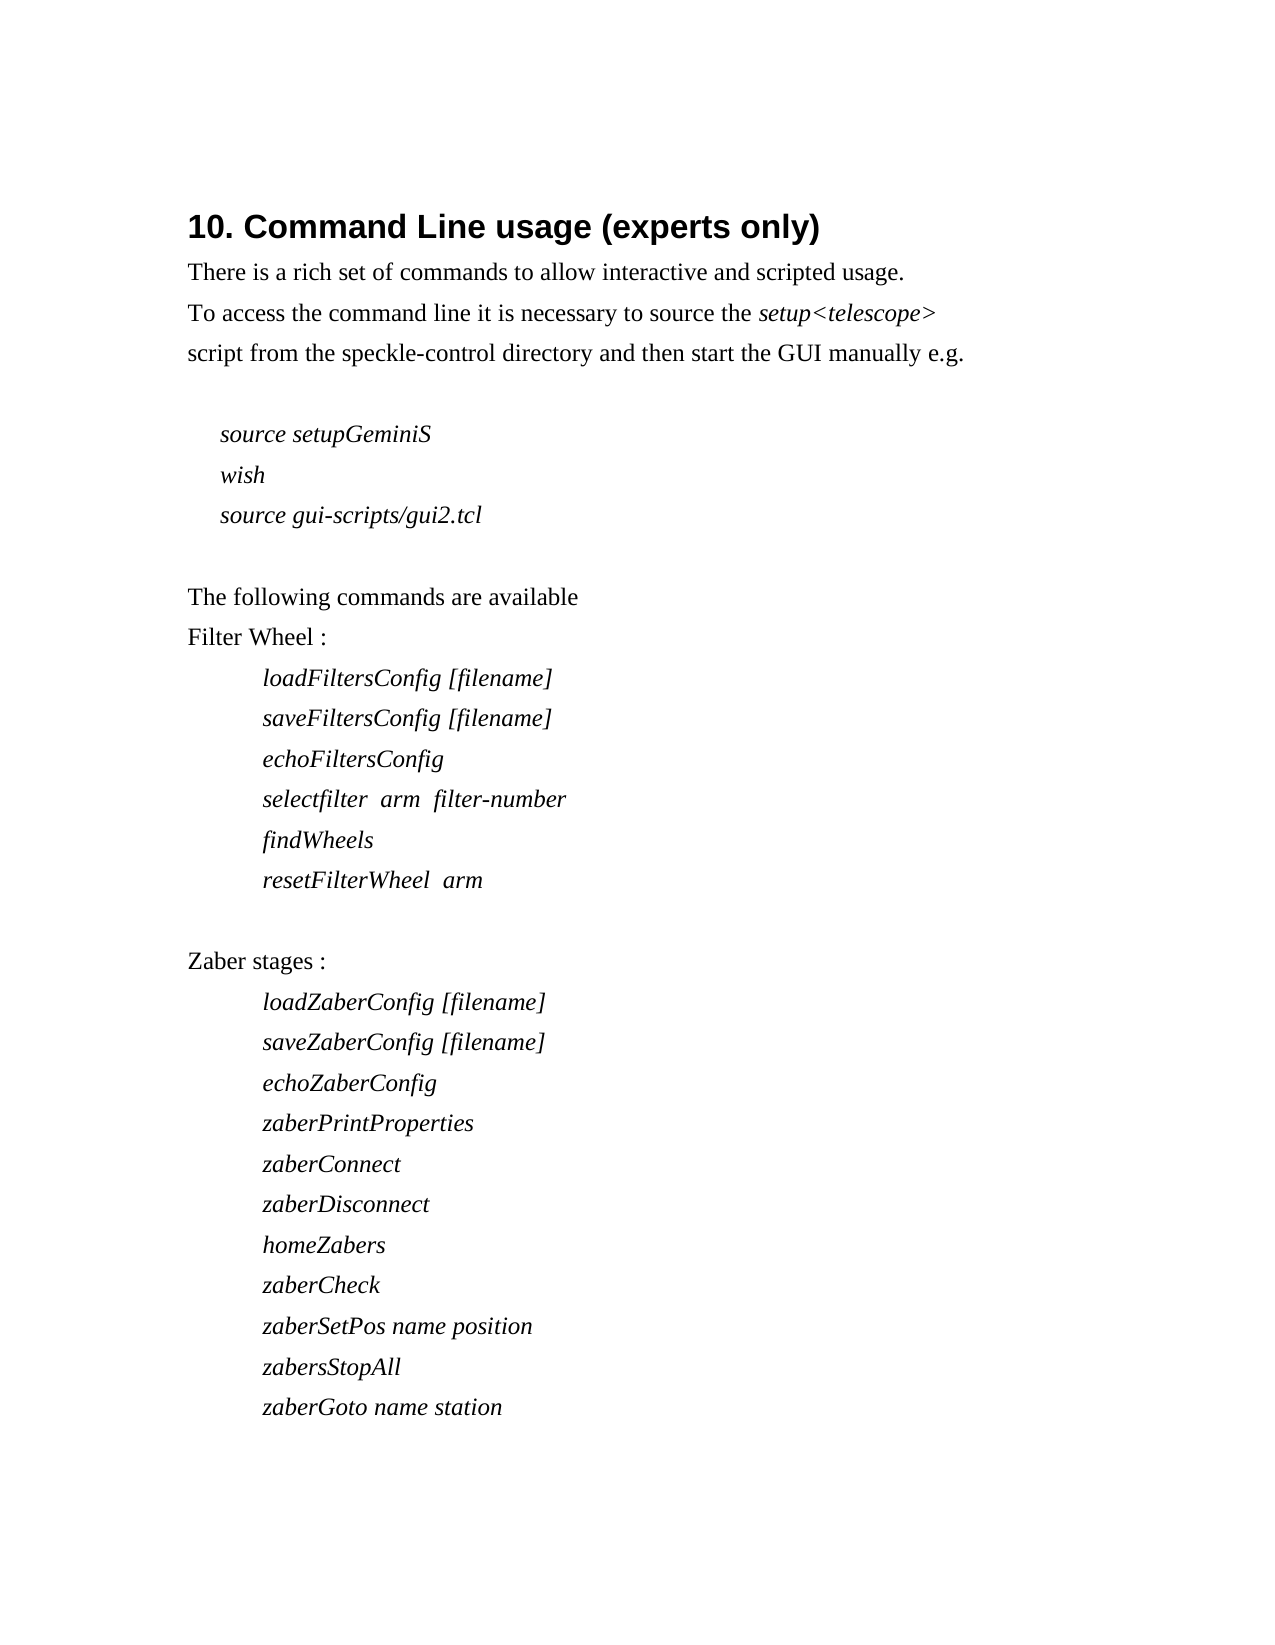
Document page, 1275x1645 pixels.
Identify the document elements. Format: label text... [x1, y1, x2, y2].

text Zaber stages : [187, 947, 1087, 975]
text zaberConnect [187, 1150, 1087, 1178]
text saveFiltersConfig [filename] [187, 704, 1087, 732]
text zaberCheck [187, 1271, 1087, 1299]
text echoFiltersConfig [187, 744, 1087, 773]
text script from the speckle-control directory and then start the GUI manually e.g. [187, 339, 1087, 367]
text selectfilter arm filter-number [187, 785, 1087, 813]
text zaberGoto name station [187, 1393, 1087, 1421]
text homeZabers [187, 1231, 1087, 1259]
text zaberDisconnect [187, 1190, 1087, 1218]
text loadFiltersConfig [filename] [187, 663, 1087, 692]
text source gui-scripts/gui2.tcl [187, 501, 1087, 529]
text resetFilterWheel arm [187, 866, 1087, 894]
text zaberPrintProperties [187, 1109, 1087, 1137]
text wish [187, 461, 1087, 489]
text To access the command line it is necessary to source the setup<telescope> [187, 299, 1087, 327]
subtitle 10. Command Line usage (experts only) [187, 208, 1087, 246]
text source setupGeminiS [187, 420, 1087, 448]
text saveZaberConfig [filename] [187, 1028, 1087, 1056]
text loadZaberConfig [filename] [187, 988, 1087, 1016]
text There is a rich set of commands to allow interactive and scripted usage. [187, 258, 1087, 286]
text zaberSetPos name position [187, 1312, 1087, 1340]
text zabersStopAll [187, 1352, 1087, 1380]
text findWheels [187, 826, 1087, 854]
text echoZaberConfig [187, 1069, 1087, 1097]
text Filter Wheel : [187, 623, 1087, 651]
text The following commands are available [187, 582, 1087, 611]
